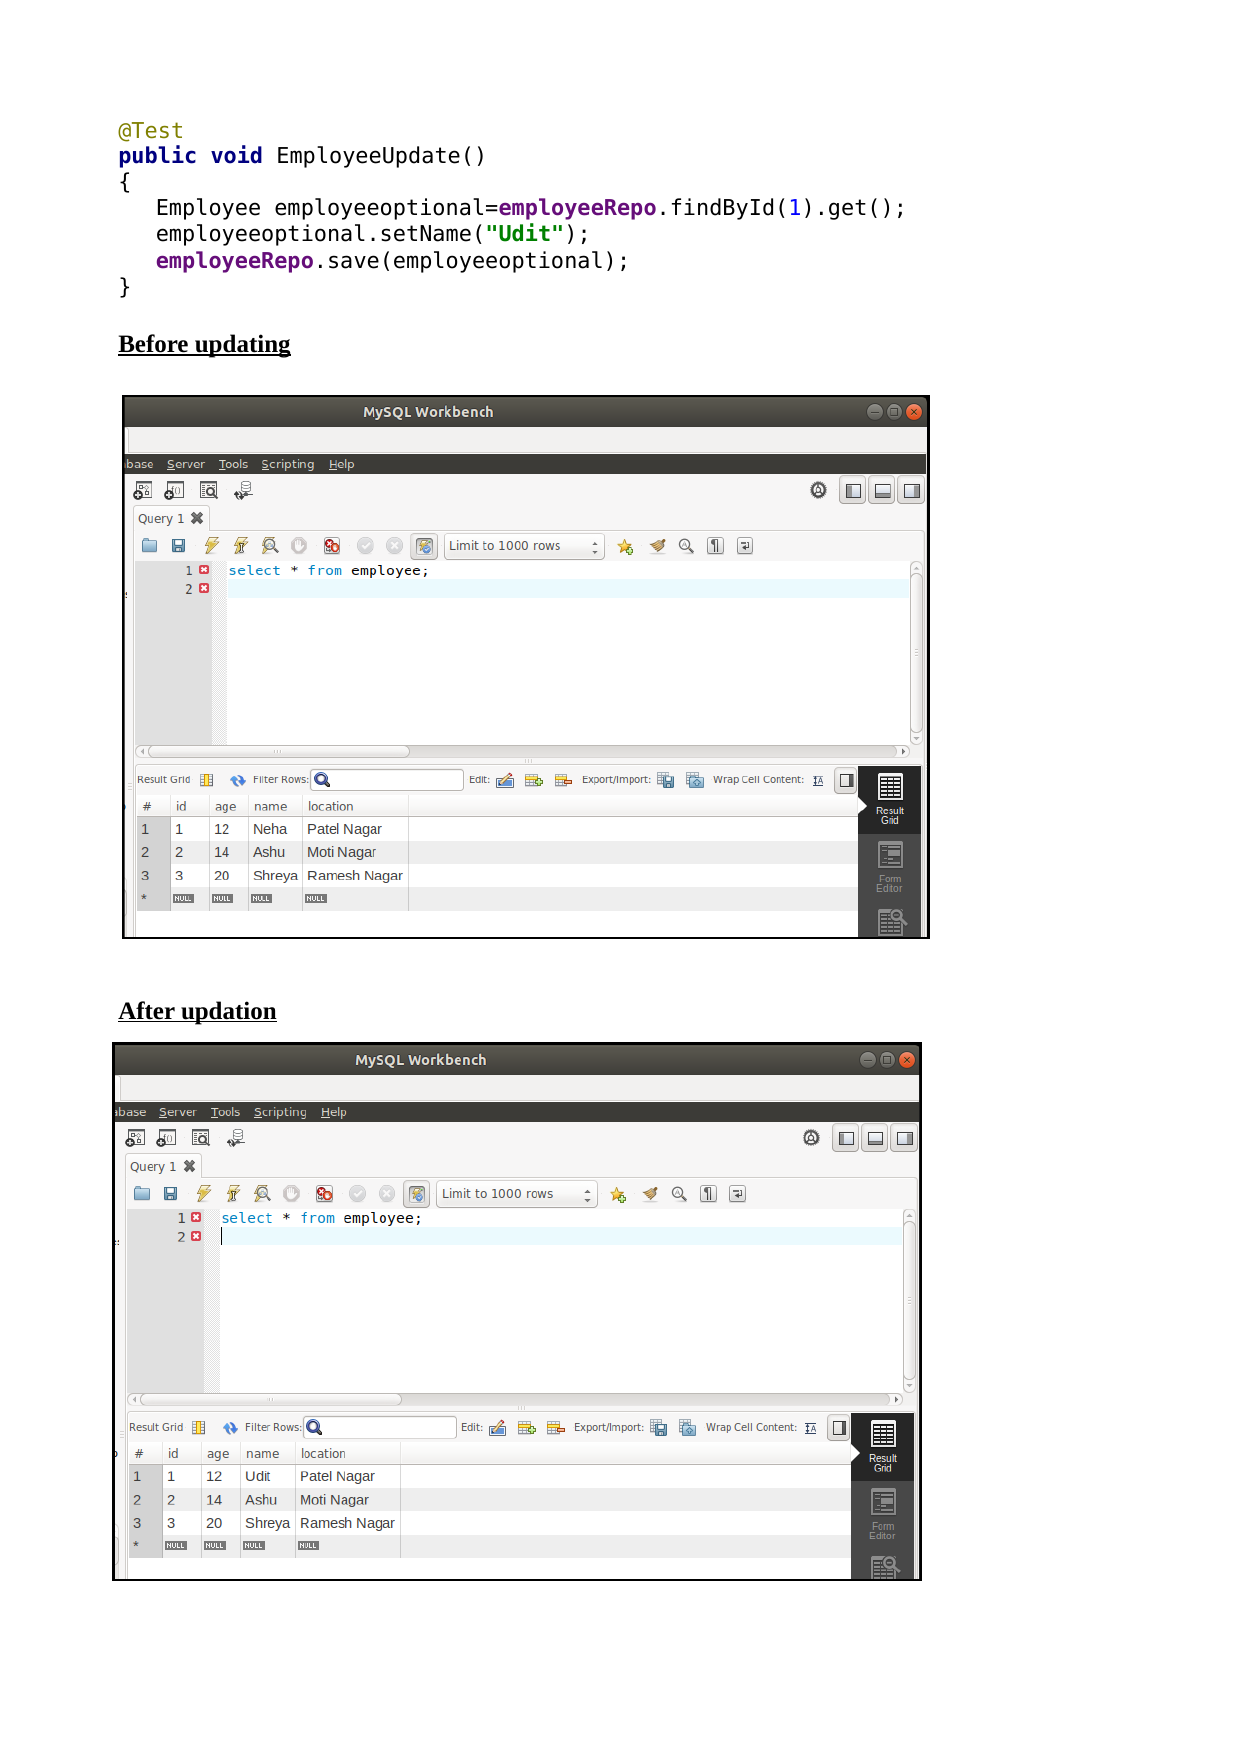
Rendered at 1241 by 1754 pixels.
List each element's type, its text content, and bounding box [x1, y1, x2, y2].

text Employee employeeoptional=employeeRepo.findById(1).get(); [118, 195, 1122, 221]
text { [118, 169, 1122, 195]
text } [118, 274, 1122, 300]
text employeeRepo.save(employeeoptional); [118, 248, 1122, 274]
text Before updating [118, 329, 1122, 358]
picture [115, 1045, 920, 1579]
text @Test [118, 118, 1122, 144]
text public void EmployeeUpdate() [118, 144, 1122, 169]
text After updation [118, 996, 1122, 1024]
picture [124, 397, 927, 937]
text employeeoptional.setName("Udit"); [118, 221, 1122, 248]
